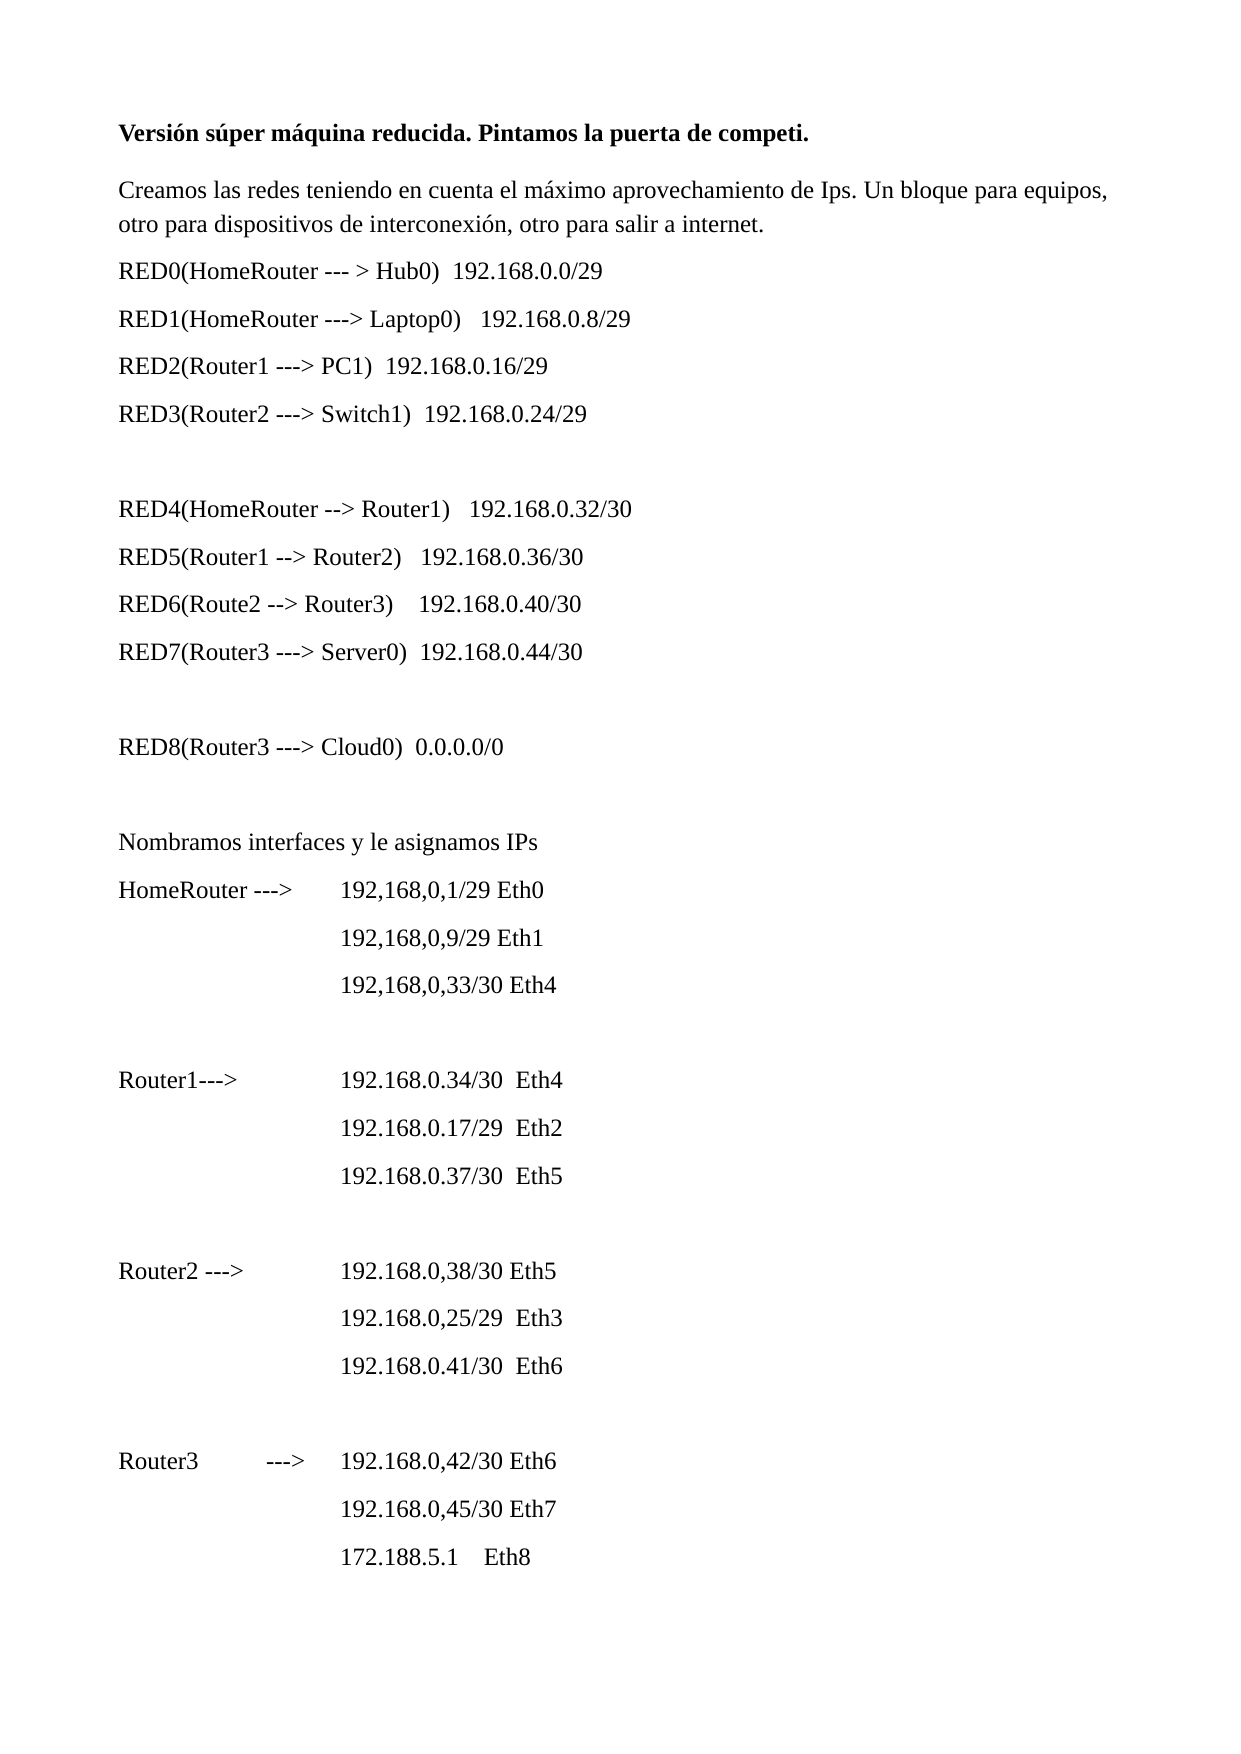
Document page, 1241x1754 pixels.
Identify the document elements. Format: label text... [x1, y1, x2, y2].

text 192.168.0,25/29 Eth3 [118, 1303, 1122, 1332]
text RED2(Router1 ---> PC1) 192.168.0.16/29 [118, 351, 1122, 380]
text RED8(Router3 ---> Cloud0) 0.0.0.0/0 [118, 732, 1122, 761]
text RED0(HomeRouter --- > Hub0) 192.168.0.0/29 [118, 256, 1122, 285]
text RED7(Router3 ---> Server0) 192.168.0.44/30 [118, 637, 1122, 666]
text Router3 ---> 192.168.0,42/30 Eth6 [118, 1446, 1122, 1475]
text RED1(HomeRouter ---> Laptop0) 192.168.0.8/29 [118, 304, 1122, 333]
text 192.168.0,45/30 Eth7 [118, 1494, 1122, 1523]
text 172.188.5.1 Eth8 [118, 1542, 1122, 1570]
text RED5(Router1 --> Router2) 192.168.0.36/30 [118, 542, 1122, 571]
text 192.168.0.41/30 Eth6 [118, 1351, 1122, 1380]
text Nombramos interfaces y le asignamos IPs [118, 827, 1122, 856]
text Router2 ---> 192.168.0,38/30 Eth5 [118, 1256, 1122, 1285]
text HomeRouter ---> 192,168,0,1/29 Eth0 [118, 875, 1122, 904]
text 192,168,0,9/29 Eth1 [118, 923, 1122, 951]
text 192,168,0,33/30 Eth4 [118, 970, 1122, 999]
text Versión súper máquina reducida. Pintamos la puerta de competi. [118, 118, 1122, 147]
text Creamos las redes teniendo en cuenta el máximo aprovechamiento de Ips. Un bloque para equipos, otro para dispositivos de interconexión, otro para salir a internet. [118, 176, 1122, 237]
text RED3(Router2 ---> Switch1) 192.168.0.24/29 [118, 399, 1122, 428]
text RED6(Route2 --> Router3) 192.168.0.40/30 [118, 589, 1122, 618]
text 192.168.0.37/30 Eth5 [118, 1161, 1122, 1189]
text RED4(HomeRouter --> Router1) 192.168.0.32/30 [118, 494, 1122, 523]
text Router1---> 192.168.0.34/30 Eth4 [118, 1066, 1122, 1094]
text 192.168.0.17/29 Eth2 [118, 1113, 1122, 1142]
